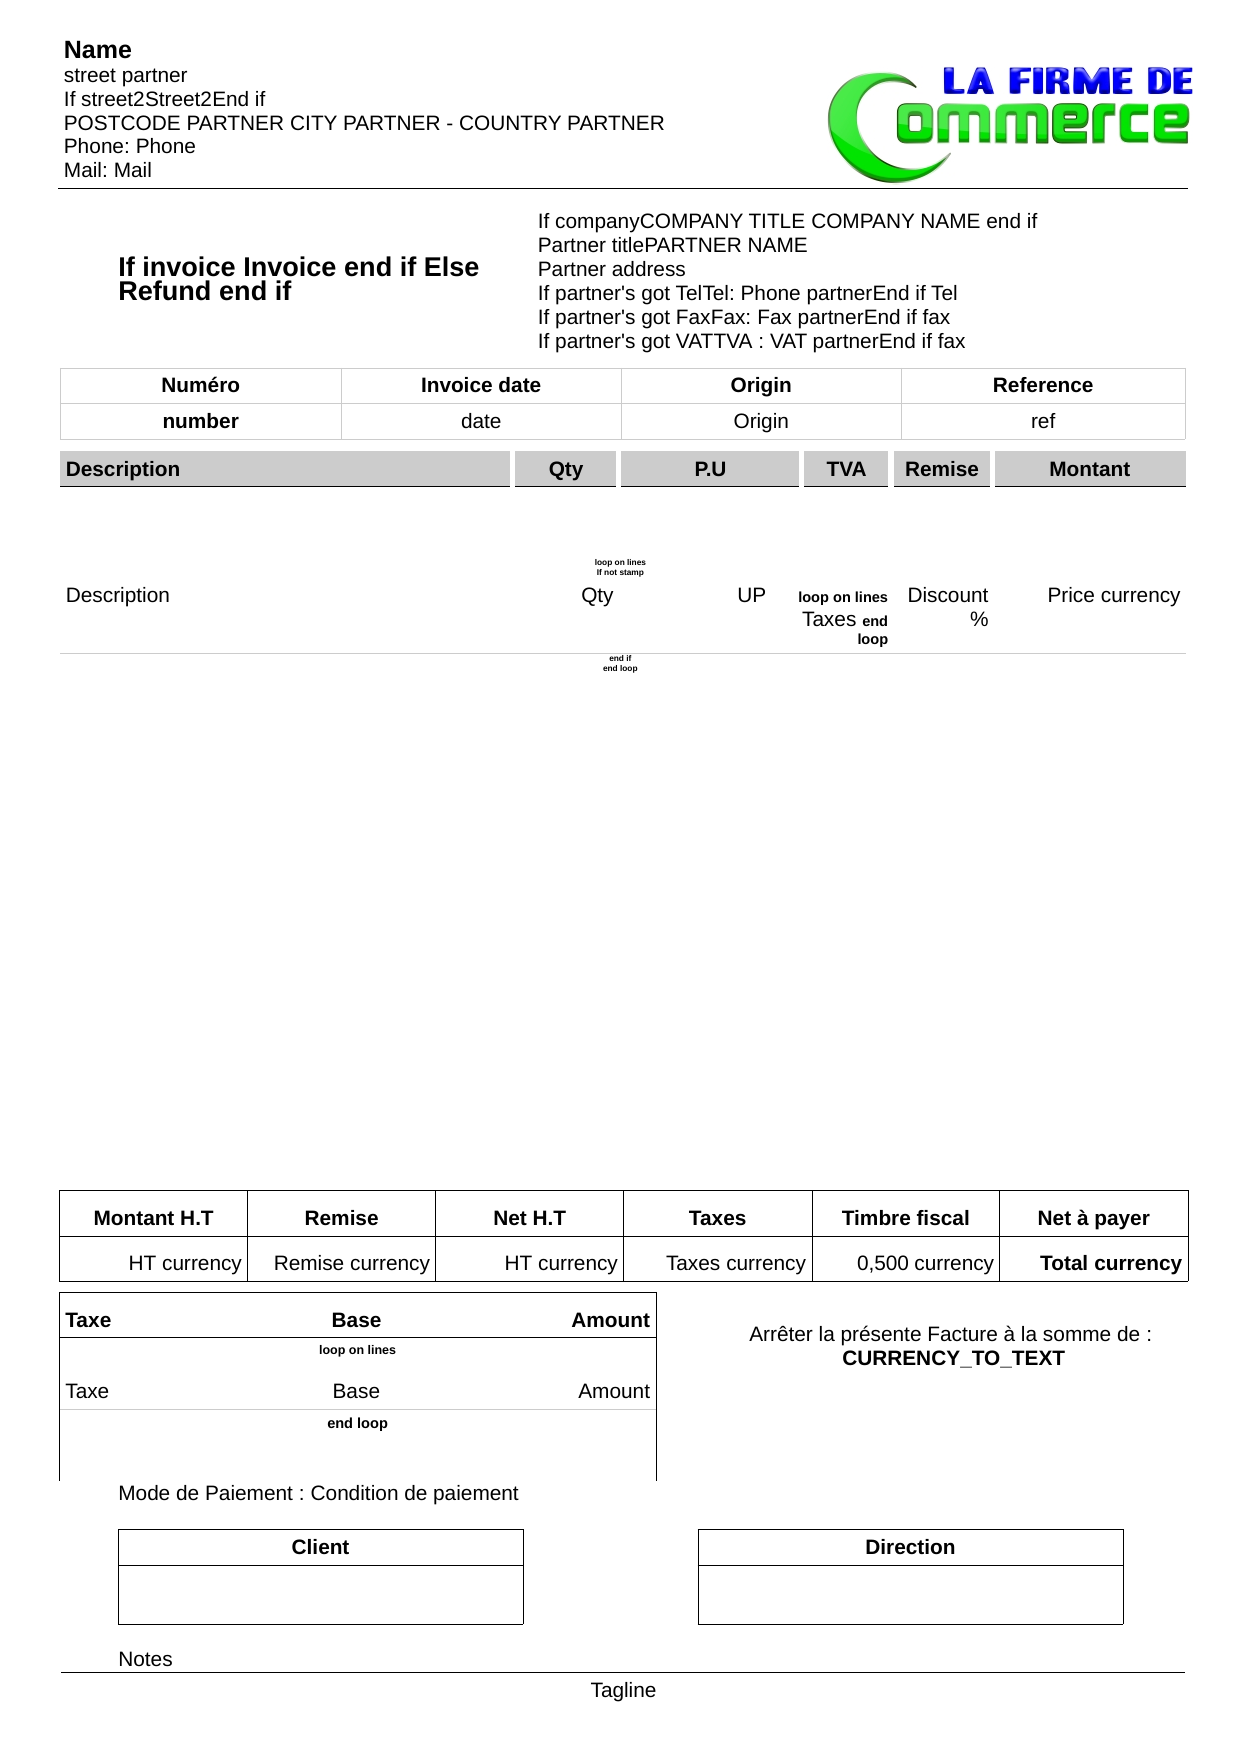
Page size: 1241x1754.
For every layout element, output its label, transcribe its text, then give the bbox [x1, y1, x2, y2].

text If not stamp [118, 567, 1122, 577]
text end if [118, 654, 1122, 663]
table_header loop on lines Taxes end loop [778, 577, 893, 653]
text end loop [118, 663, 1122, 673]
table_header Discount % [894, 577, 994, 653]
table_header Price currency [994, 577, 1186, 653]
text loop on lines [118, 558, 1122, 567]
table_header UP [619, 577, 777, 653]
table_header Description [60, 577, 513, 653]
table_header Qty [513, 577, 619, 653]
picture [827, 66, 1193, 185]
